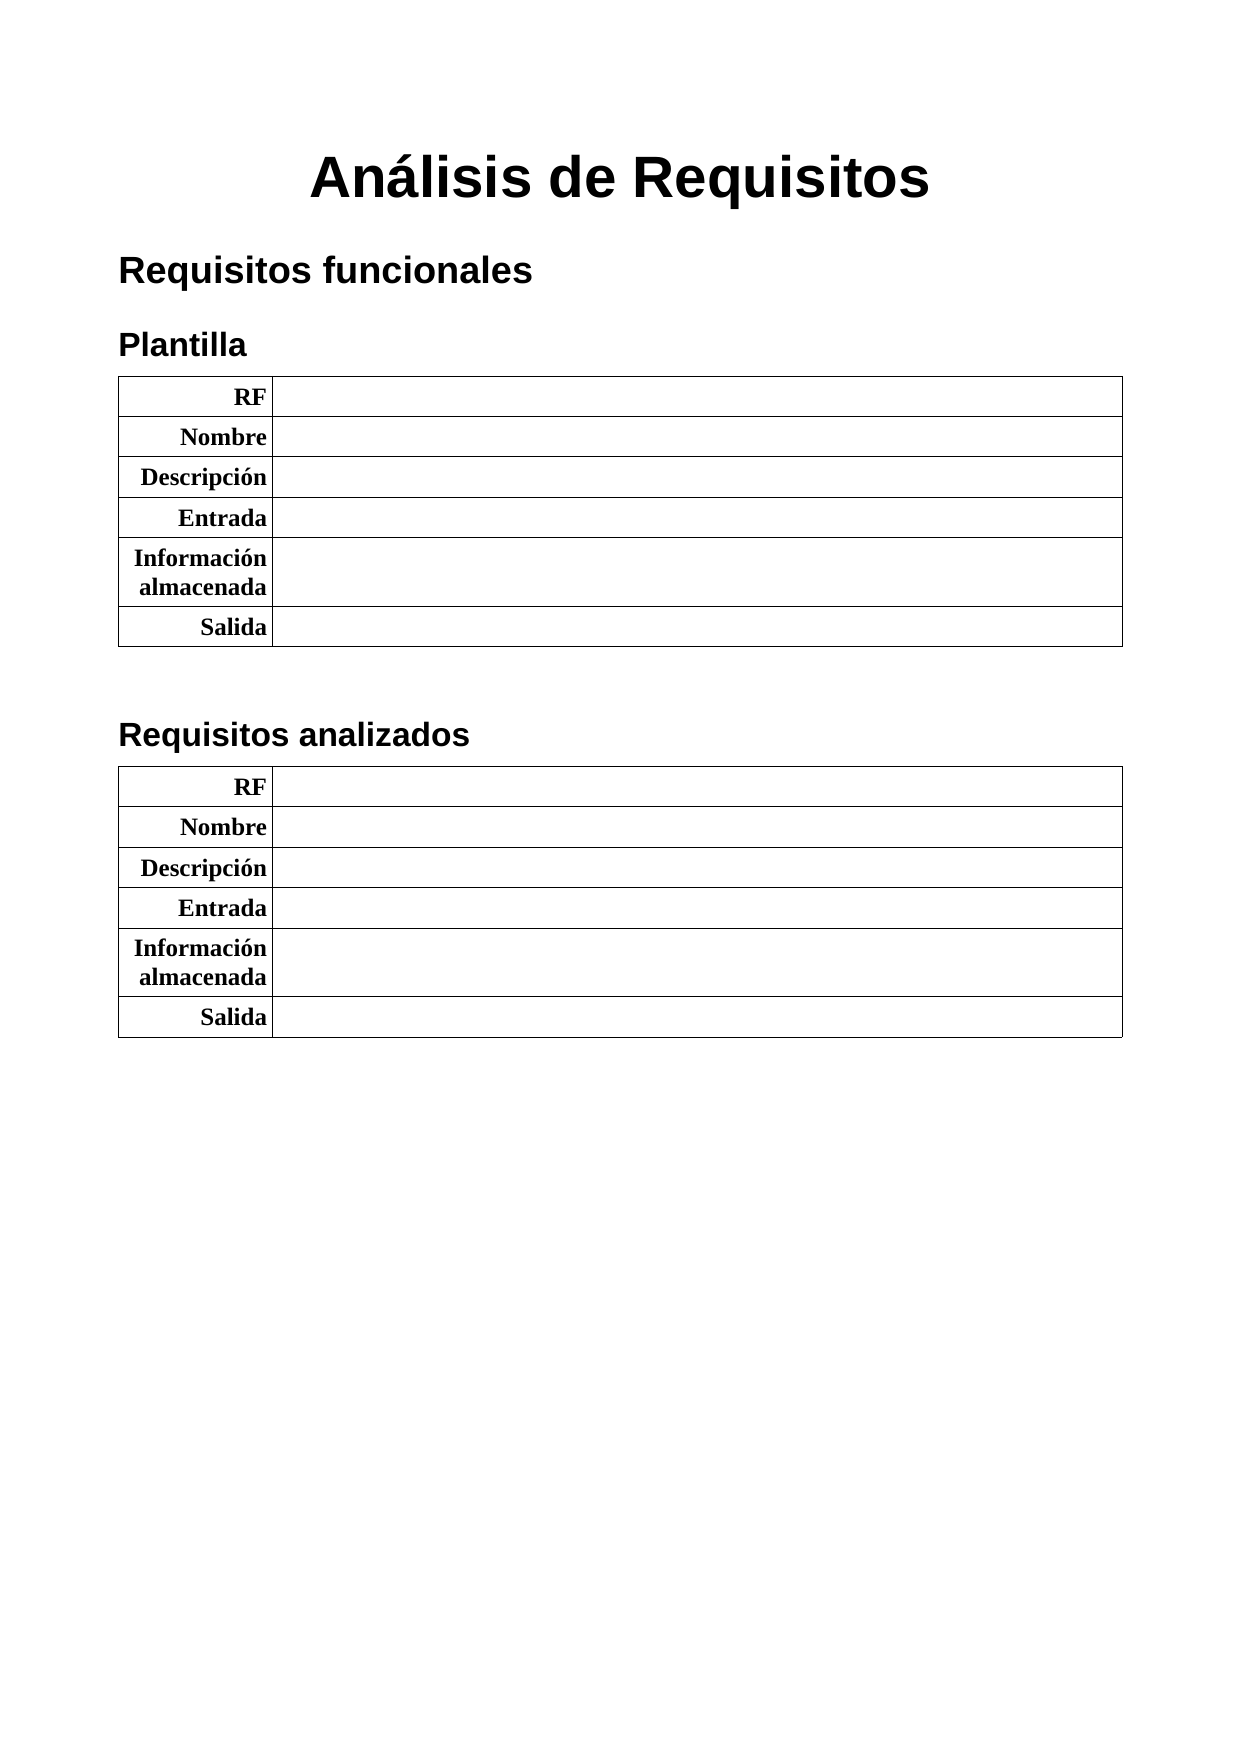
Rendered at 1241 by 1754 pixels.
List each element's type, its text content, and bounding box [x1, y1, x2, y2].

subtitle Plantilla [118, 325, 1122, 363]
table_cell [273, 538, 1122, 606]
table_cell Nombre [119, 807, 272, 847]
table_cell Entrada [119, 498, 272, 537]
table_cell [273, 607, 1122, 646]
table_cell [273, 417, 1122, 456]
table_cell [273, 457, 1122, 497]
table_cell [273, 997, 1122, 1037]
table_cell Salida [119, 997, 272, 1037]
title Análisis de Requisitos [118, 143, 1122, 210]
table_cell [273, 848, 1122, 887]
table_cell [273, 807, 1122, 847]
table_cell [273, 498, 1122, 537]
subtitle Requisitos analizados [118, 715, 1122, 754]
table_cell Nombre [119, 417, 272, 456]
table_header RF [119, 767, 272, 806]
table_cell [273, 888, 1122, 927]
table_header [273, 767, 1122, 806]
table_header RF [119, 377, 272, 416]
table_header [273, 377, 1122, 416]
table_cell Entrada [119, 888, 272, 927]
table_cell Salida [119, 607, 272, 646]
table_cell [273, 929, 1122, 996]
table_cell Descripción [119, 457, 272, 497]
table_cell Descripción [119, 848, 272, 887]
subtitle Requisitos funcionales [118, 248, 1122, 291]
table_cell Información almacenada [119, 929, 272, 996]
table_cell Información almacenada [119, 538, 272, 606]
